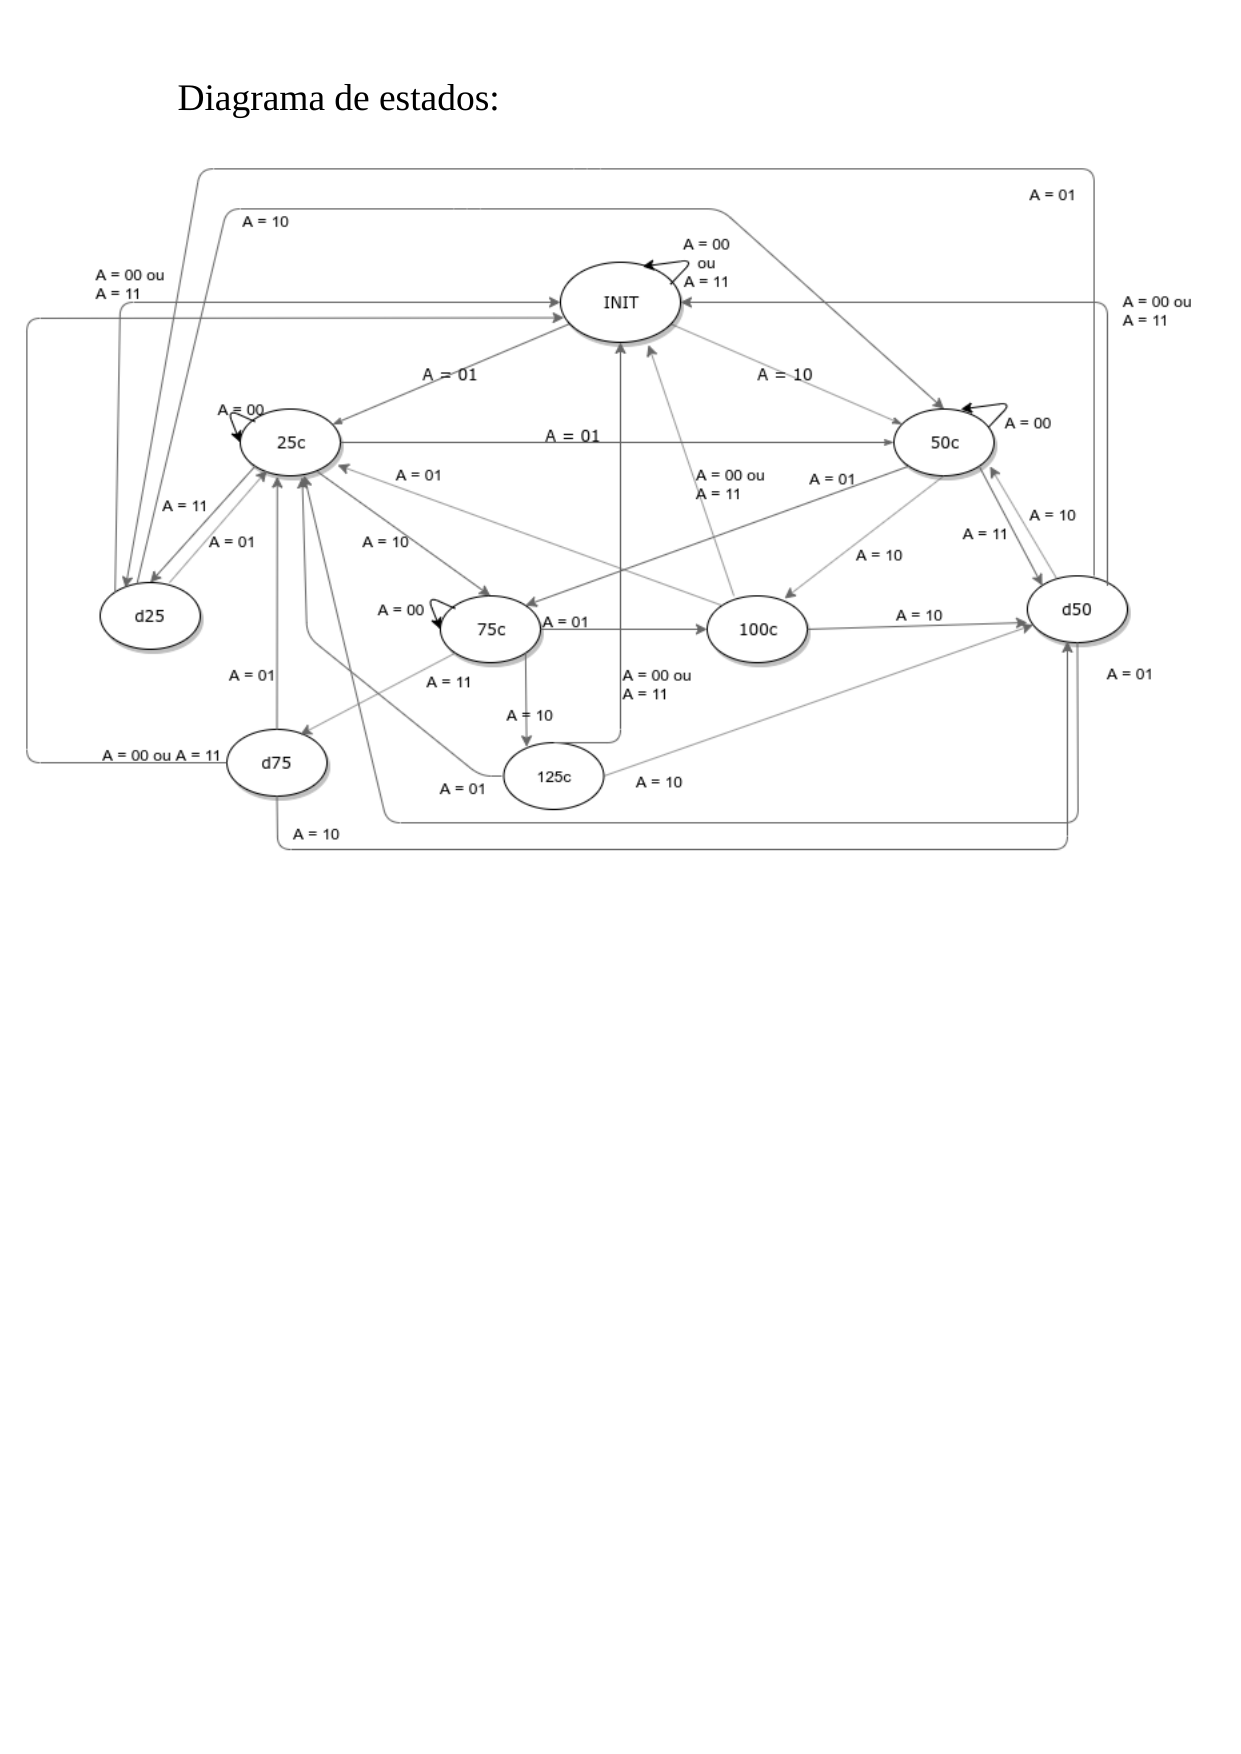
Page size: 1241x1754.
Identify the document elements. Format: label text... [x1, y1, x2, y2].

picture [17, 159, 1215, 861]
text Diagrama de estados: [177, 75, 1129, 118]
